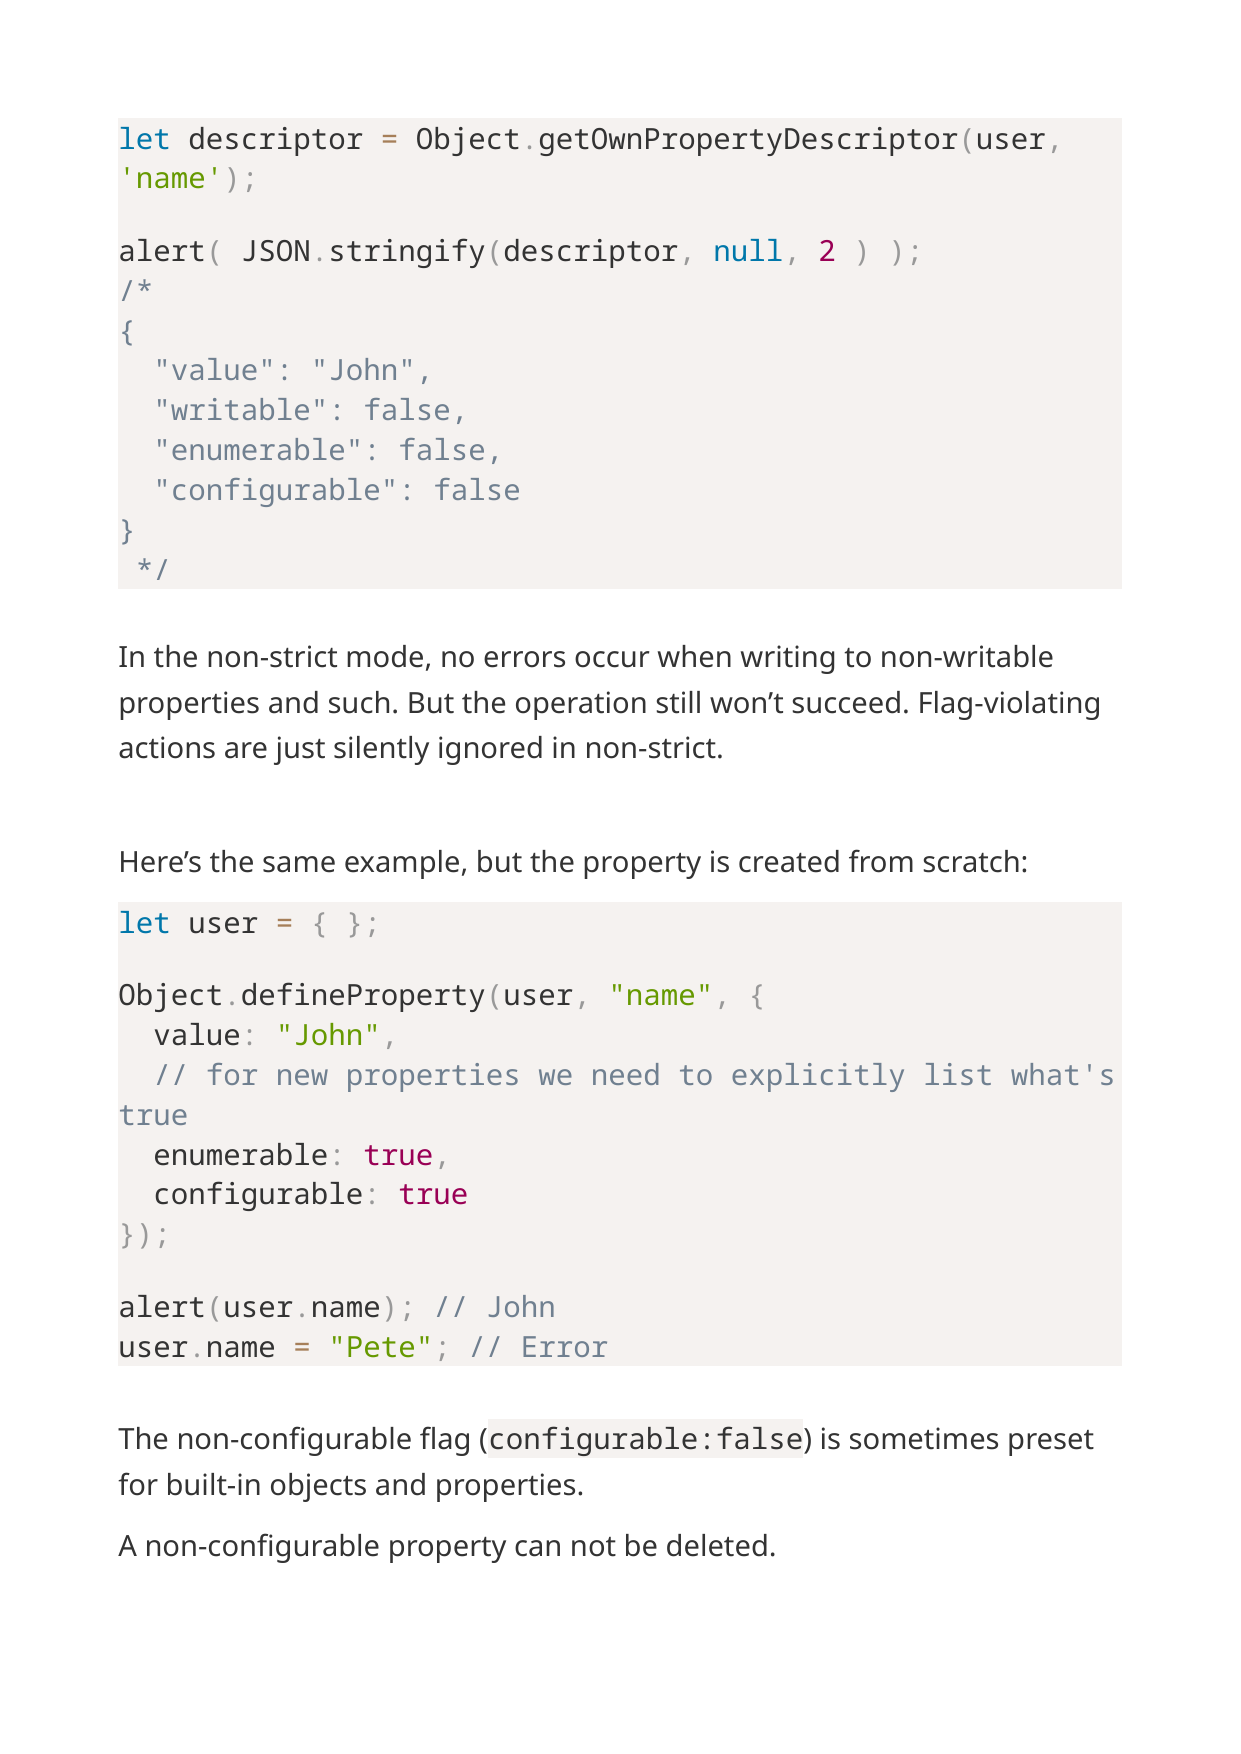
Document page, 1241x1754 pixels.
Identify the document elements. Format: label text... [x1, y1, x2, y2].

text A non-configurable property can not be deleted. [118, 1525, 1122, 1564]
text // for new properties we need to explicitly list what's true [118, 1054, 1122, 1134]
text let user = { }; [118, 902, 1122, 942]
text value: "John", [118, 1014, 1122, 1054]
text enumerable: true, [118, 1134, 1122, 1174]
text "value": "John", [118, 349, 1122, 389]
text let descriptor = Object.getOwnPropertyDescriptor(user, 'name'); [118, 118, 1122, 197]
text "writable": false, [118, 389, 1122, 429]
text alert( JSON.stringify(descriptor, null, 2 ) ); [118, 231, 1122, 270]
text { [118, 310, 1122, 349]
text } [118, 509, 1122, 549]
text configurable: true [118, 1174, 1122, 1213]
text Object.defineProperty(user, "name", { [118, 974, 1122, 1014]
text }); [118, 1213, 1122, 1253]
text Here’s the same example, but the property is created from scratch: [118, 841, 1122, 881]
text */ [118, 549, 1122, 589]
text "enumerable": false, [118, 429, 1122, 469]
text alert(user.name); // John [118, 1286, 1122, 1326]
text "configurable": false [118, 469, 1122, 509]
text user.name = "Pete"; // Error [118, 1326, 1122, 1366]
text /* [118, 270, 1122, 310]
text In the non-strict mode, no errors occur when writing to non-writable properties and such. But the operation still won’t succeed. Flag-violating actions are just silently ignored in non-strict. [118, 636, 1122, 767]
text The non-configurable flag (configurable:false) is sometimes preset for built-in objects and properties. [118, 1419, 1122, 1504]
